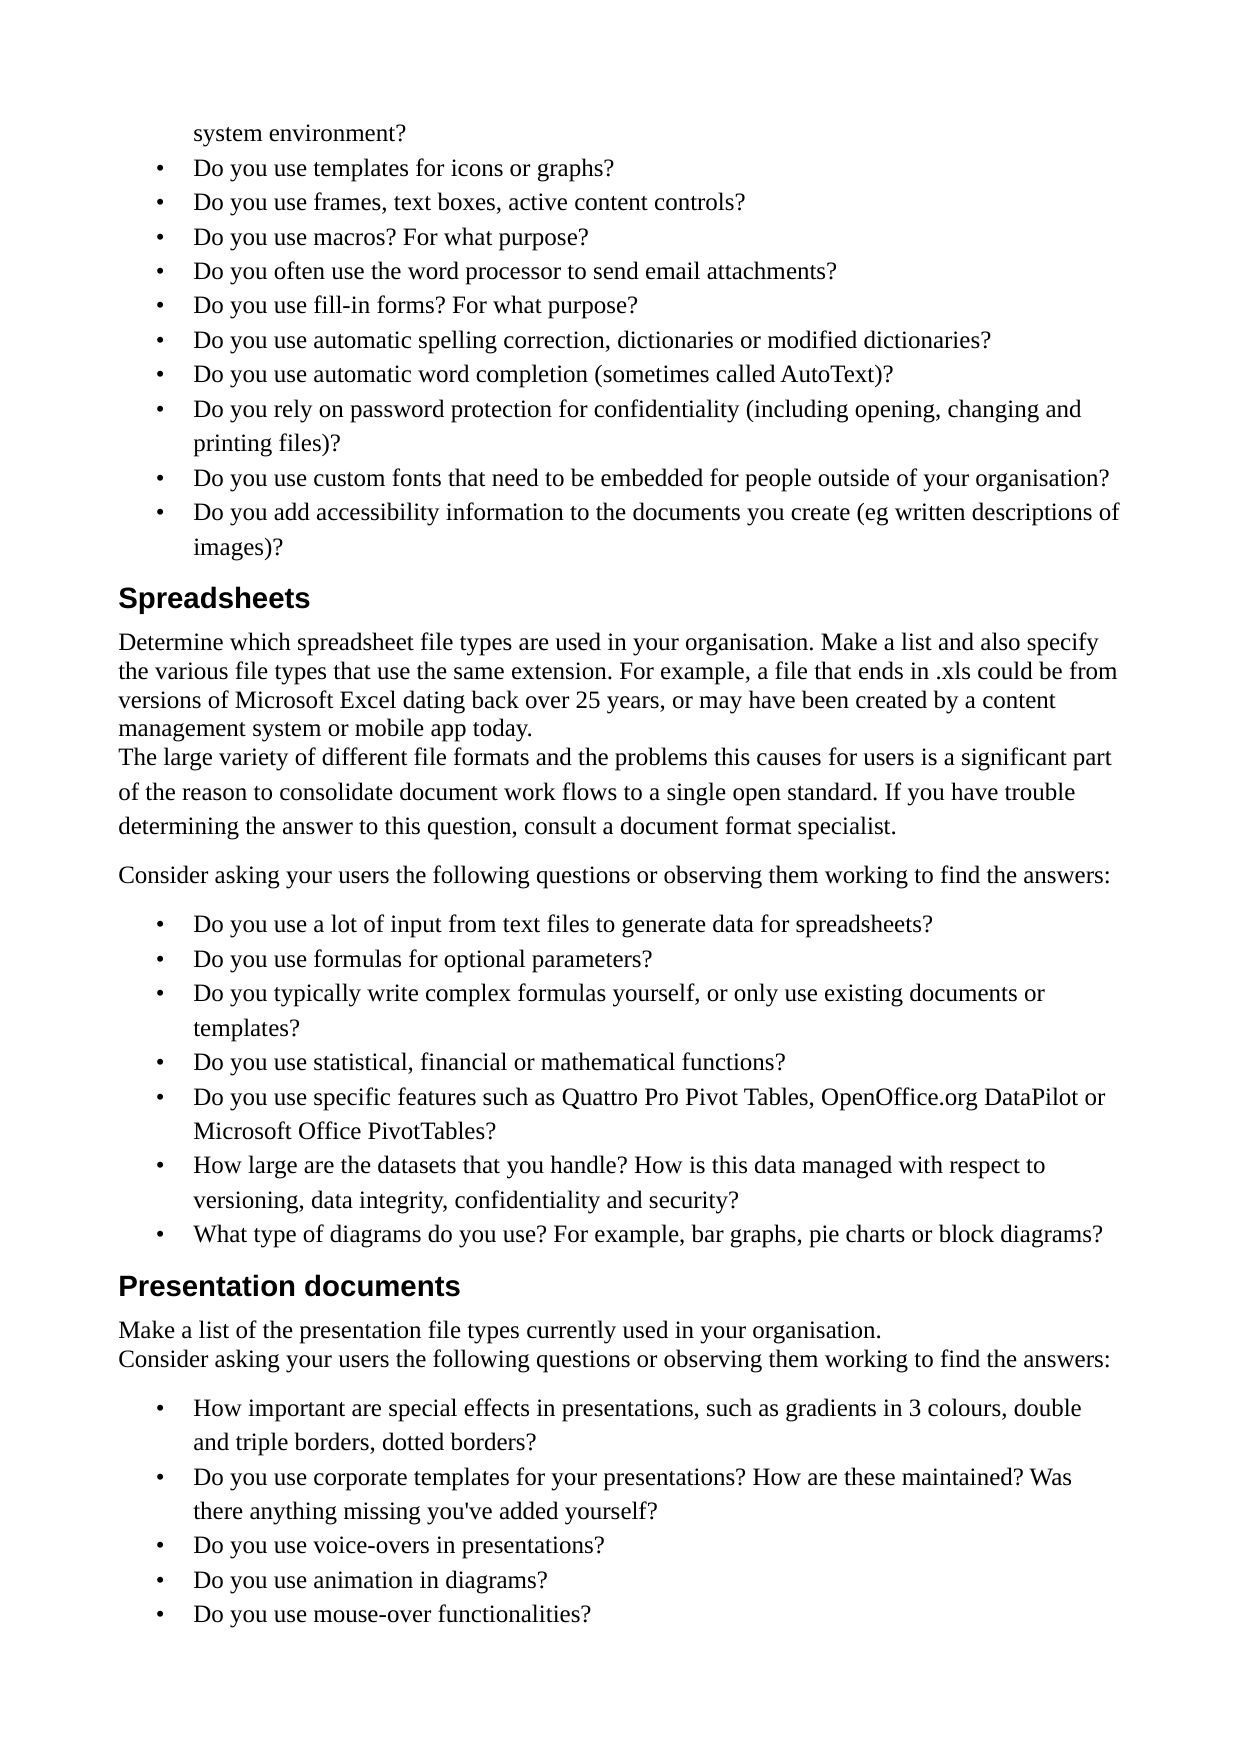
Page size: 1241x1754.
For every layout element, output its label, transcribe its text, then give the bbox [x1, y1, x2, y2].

list Do you use formulas for optional parameters? [156, 944, 1122, 972]
subtitle Presentation documents [118, 1269, 1122, 1302]
list Do you add accessibility information to the documents you create (eg written descriptions of images)? [156, 497, 1122, 561]
list Do you use templates for icons or graphs? [156, 153, 1122, 181]
list Do you use specific features such as Quattro Pro Pivot Tables, OpenOffice.org DataPilot or Microsoft Office PivotTables? [156, 1082, 1122, 1145]
list Do you typically write complex formulas yourself, or only use existing documents or templates? [156, 978, 1122, 1041]
text Consider asking your users the following questions or observing them working to find the answers: [118, 1344, 1122, 1372]
list Do you use automatic spelling correction, dictionaries or modified dictionaries? [156, 325, 1122, 354]
list system environment? [156, 118, 1122, 147]
list What type of diagrams do you use? For example, bar graphs, pie charts or block diagrams? [156, 1219, 1122, 1248]
list Do you use fill-in forms? For what purpose? [156, 291, 1122, 319]
list How large are the datasets that you handle? How is this data managed with respect to versioning, data integrity, confidentiality and security? [156, 1151, 1122, 1214]
text The large variety of different file formats and the problems this causes for users is a significant part of the reason to consolidate document work flows to a single open standard. If you have trouble determining the answer to this question, consult a document format specialist. [118, 742, 1122, 840]
list Do you use statistical, financial or mathematical functions? [156, 1047, 1122, 1076]
text Consider asking your users the following questions or observing them working to find the answers: [118, 860, 1122, 889]
list Do you use custom fonts that need to be embedded for people outside of your organisation? [156, 463, 1122, 492]
list Do you often use the word processor to send email attachments? [156, 256, 1122, 285]
text Determine which spreadsheet file types are used in your organisation. Make a list and also specify the various file types that use the same extension. For example, a file that ends in .xls could be from versions of Microsoft Excel dating back over 25 years, or may have been created by a content management system or mobile app today. [118, 627, 1122, 742]
list Do you use macros? For what purpose? [156, 222, 1122, 250]
list Do you use corporate templates for your presentations? How are these maintained? Was there anything missing you've added yourself? [156, 1462, 1122, 1525]
list How important are special effects in presentations, such as gradients in 3 colours, double and triple borders, dotted borders? [156, 1393, 1122, 1456]
list Do you use mouse-over functionalities? [156, 1599, 1122, 1628]
list Do you use animation in diagrams? [156, 1565, 1122, 1594]
list Do you use automatic word completion (sometimes called AutoText)? [156, 359, 1122, 388]
text Make a list of the presentation file types currently used in your organisation. [118, 1315, 1122, 1344]
list Do you use frames, text boxes, active content controls? [156, 187, 1122, 216]
subtitle Spreadsheets [118, 581, 1122, 615]
list Do you use a lot of input from text files to generate data for spreadsheets? [156, 909, 1122, 938]
list Do you use voice-overs in presentations? [156, 1531, 1122, 1559]
list Do you rely on password protection for confidentiality (including opening, changing and printing files)? [156, 394, 1122, 457]
